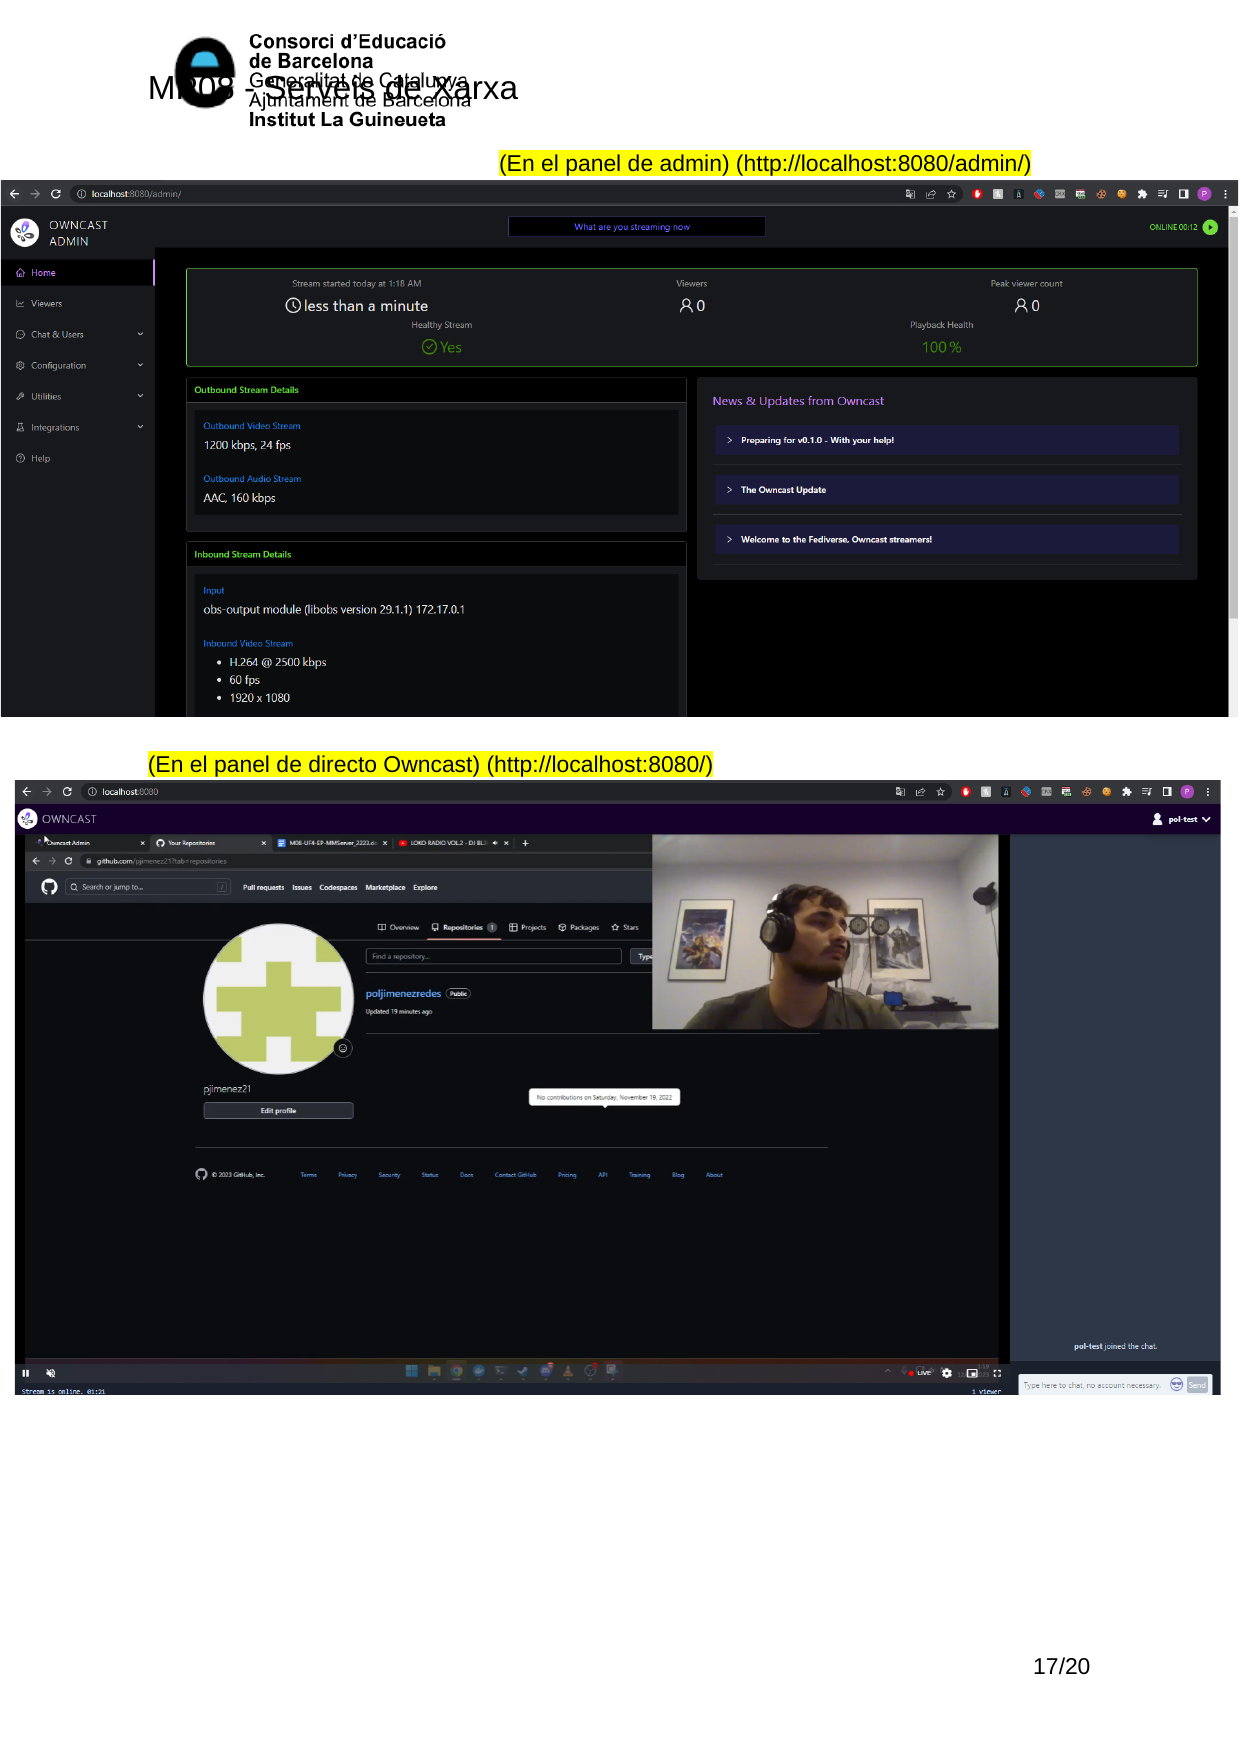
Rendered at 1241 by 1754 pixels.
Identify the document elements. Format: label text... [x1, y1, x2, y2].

picture [166, 18, 481, 140]
text (En el panel de admin) (http://localhost:8080/admin/) [148, 150, 1090, 176]
text (En el panel de directo Owncast) (http://localhost:8080/) [148, 751, 1090, 777]
picture [14, 780, 1221, 1395]
picture [0, 180, 1239, 717]
